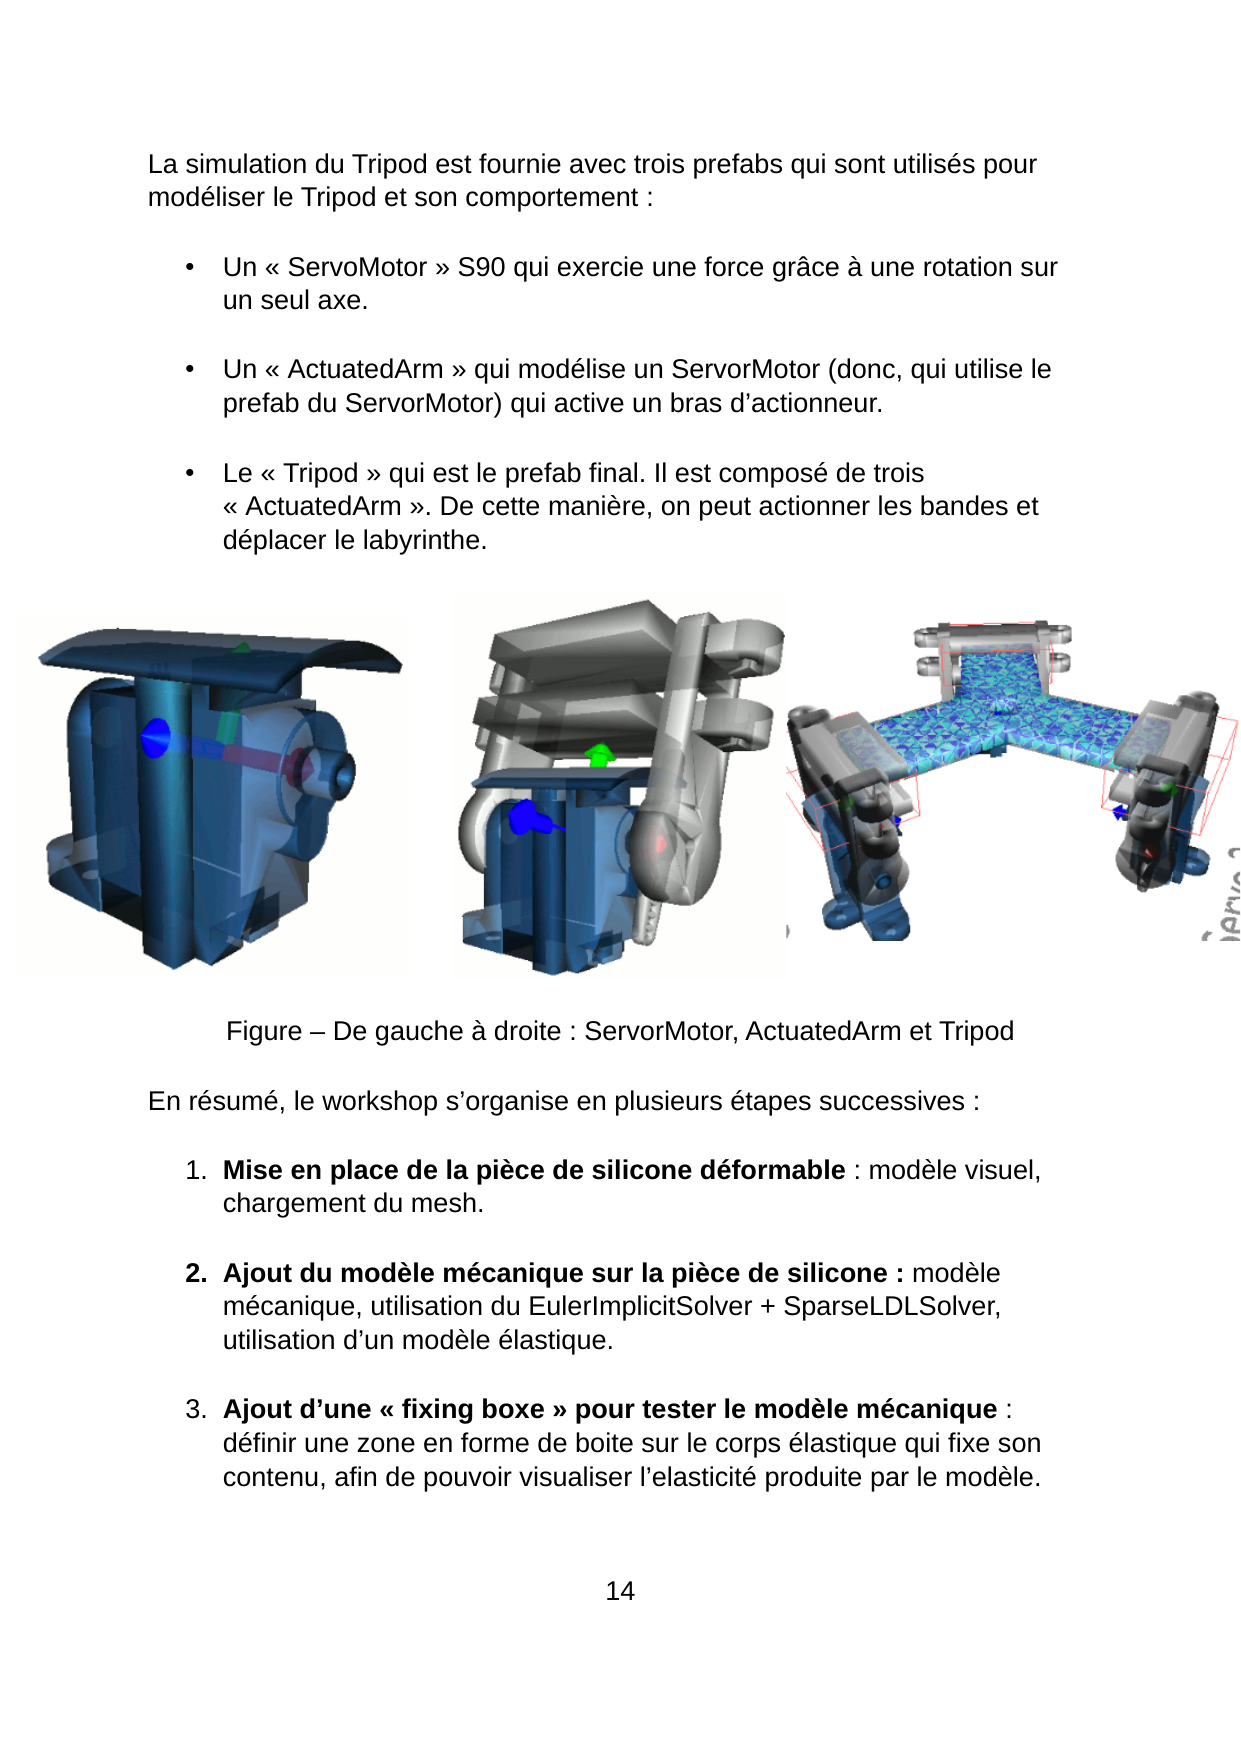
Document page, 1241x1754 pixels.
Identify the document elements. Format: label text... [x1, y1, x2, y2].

text Figure – De gauche à droite : ServorMotor, ActuatedArm et Tripod [148, 593, 1093, 1047]
picture [453, 593, 1241, 980]
list Un « ActuatedArm » qui modélise un ServorMotor (donc, qui utilise le prefab du ServorMotor) qui active un bras d’actionneur. [185, 353, 1093, 419]
list Le « Tripod » qui est le prefab final. Il est composé de trois « ActuatedArm ». De cette manière, on peut actionner les bandes et déplacer le labyrinthe. [185, 457, 1093, 555]
text La simulation du Tripod est fournie avec trois prefabs qui sont utilisés pour modéliser le Tripod et son comportement : [148, 148, 1093, 213]
list Ajout du modèle mécanique sur la pièce de silicone : modèle mécanique, utilisation du EulerImplicitSolver + SparseLDLSolver, utilisation d’un modèle élastique. [185, 1257, 1093, 1355]
list Mise en place de la pièce de silicone déformable : modèle visuel, chargement du mesh. [185, 1154, 1093, 1219]
list Ajout d’une « fixing boxe » pour tester le modèle mécanique : définir une zone en forme de boite sur le corps élastique qui fixe son contenu, afin de pouvoir visualiser l’elasticité produite par le modèle. [185, 1393, 1093, 1492]
picture [10, 615, 410, 978]
list Un « ServoMotor » S90 qui exercie une force grâce à une rotation sur un seul axe. [185, 251, 1093, 316]
text En résumé, le workshop s’organise en plusieurs étapes successives : [148, 1084, 1093, 1116]
